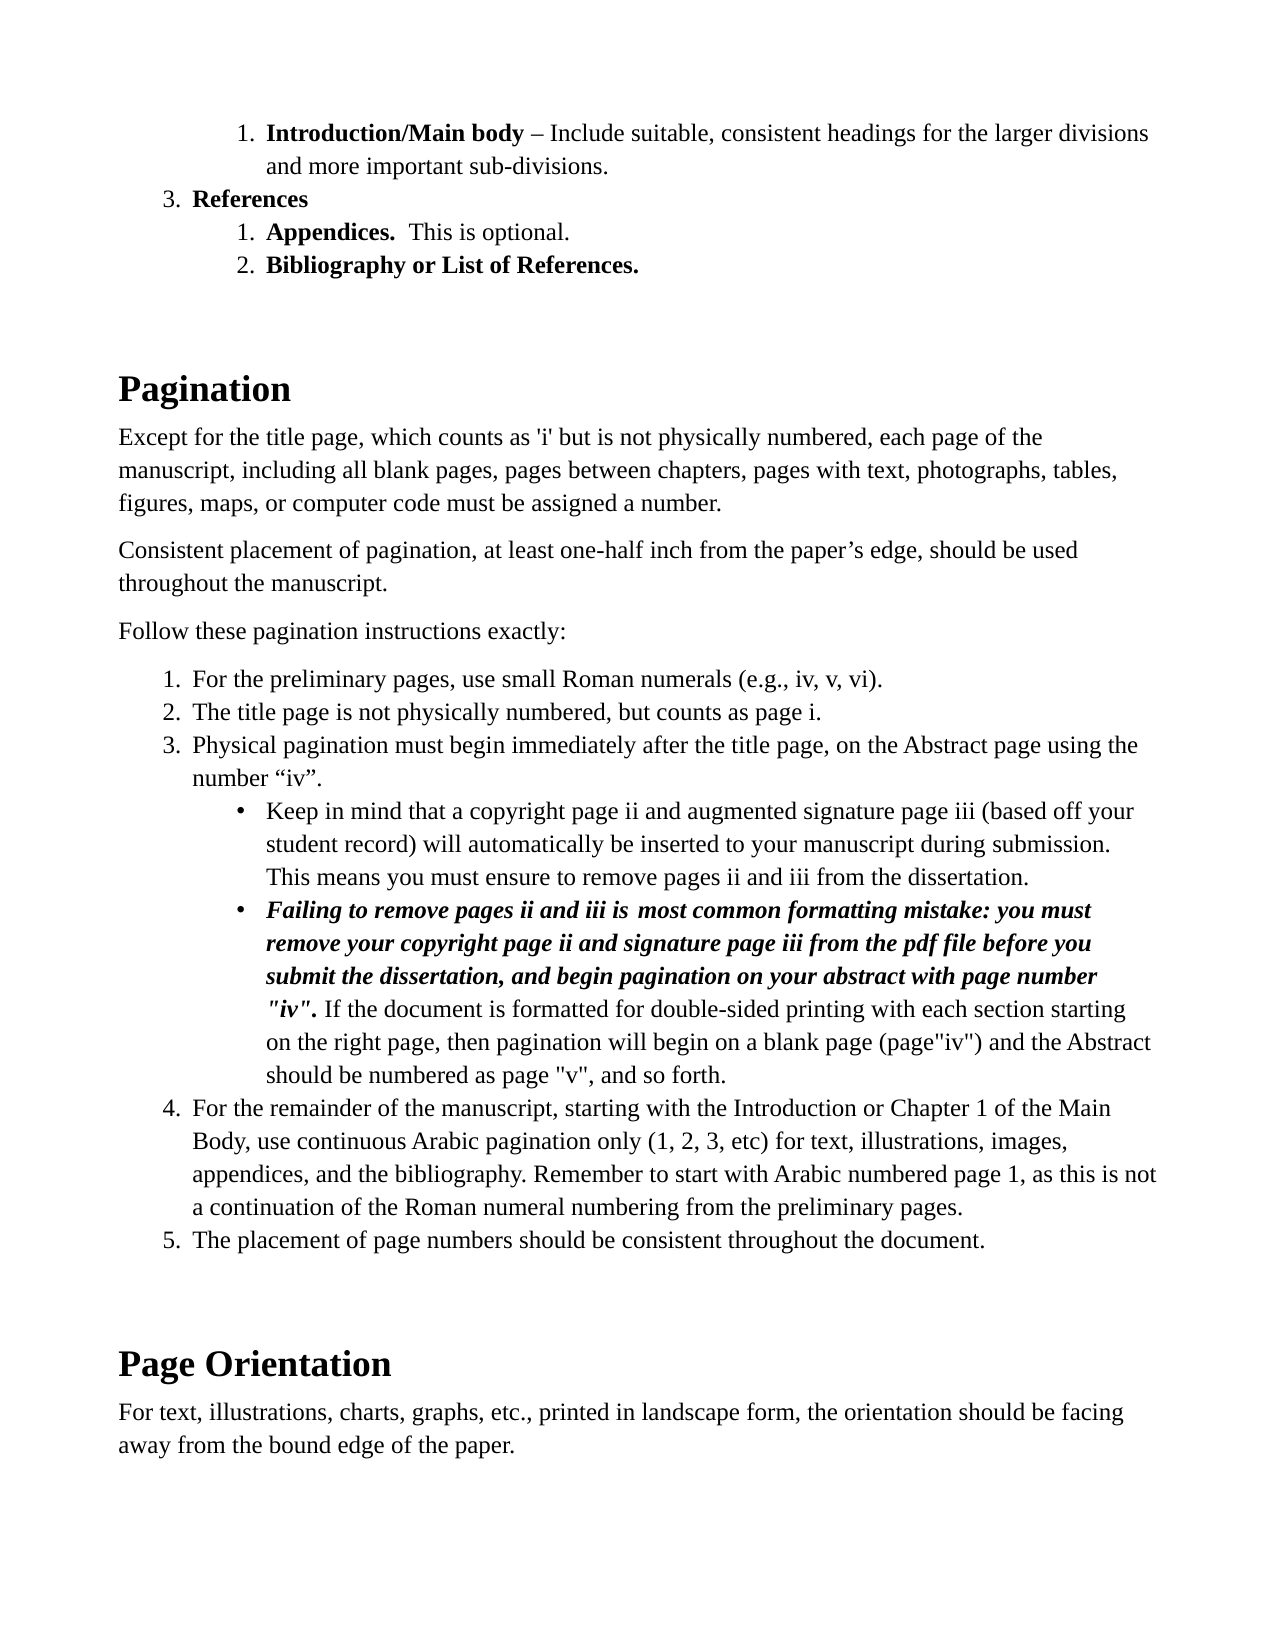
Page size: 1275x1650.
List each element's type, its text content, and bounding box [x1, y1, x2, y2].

subtitle Pagination [118, 366, 1157, 409]
list For the preliminary pages, use small Roman numerals (e.g., iv, v, vi). [162, 664, 1157, 692]
text Except for the title page, which counts as 'i' but is not physically numbered, each page of the manuscript, including all blank pages, pages between chapters, pages with text, photographs, tables, figures, maps, or computer code must be assigned a number. [118, 422, 1157, 517]
list Bibliography or List of References. [236, 250, 1157, 279]
text Follow these pagination instructions exactly: [118, 616, 1157, 645]
list Appendices. This is optional. [236, 217, 1157, 246]
subtitle Page Orientation [118, 1341, 1157, 1384]
list Failing to remove pages ii and iii is most common formatting mistake: you must remove your copyright page ii and signature page iii from the pdf file before you submit the dissertation, and begin pagination on your abstract with page number "iv". If the document is formatted for double-sided printing with each section starting on the right page, then pagination will begin on a blank page (page"iv") and the Abstract should be numbered as page "v", and so forth. [236, 895, 1157, 1089]
list For the remainder of the manuscript, starting with the Introduction or Chapter 1 of the Main Body, use continuous Arabic pagination only (1, 2, 3, etc) for text, illustrations, images, appendices, and the bibliography. Remember to start with Arabic numbered page 1, as this is not a continuation of the Roman numeral numbering from the preliminary pages. [162, 1093, 1157, 1221]
list Introduction/Main body – Include suitable, consistent headings for the larger divisions and more important sub-divisions. [236, 118, 1157, 180]
text For text, illustrations, charts, graphs, etc., printed in landscape form, the orientation should be facing away from the bound edge of the paper. [118, 1397, 1157, 1458]
list Physical pagination must begin immediately after the title page, on the Abstract page using the number “iv”. [162, 730, 1157, 792]
list Keep in mind that a copyright page ii and augmented signature page iii (based off your student record) will automatically be inserted to your manuscript during submission. This means you must ensure to remove pages ii and iii from the dissertation. [236, 796, 1157, 891]
list References [162, 184, 1157, 213]
list The placement of page numbers should be consistent throughout the document. [162, 1225, 1157, 1254]
text Consistent placement of pagination, at least one-half inch from the paper’s edge, should be used throughout the manuscript. [118, 536, 1157, 597]
list The title page is not physically numbered, but counts as page i. [162, 697, 1157, 726]
